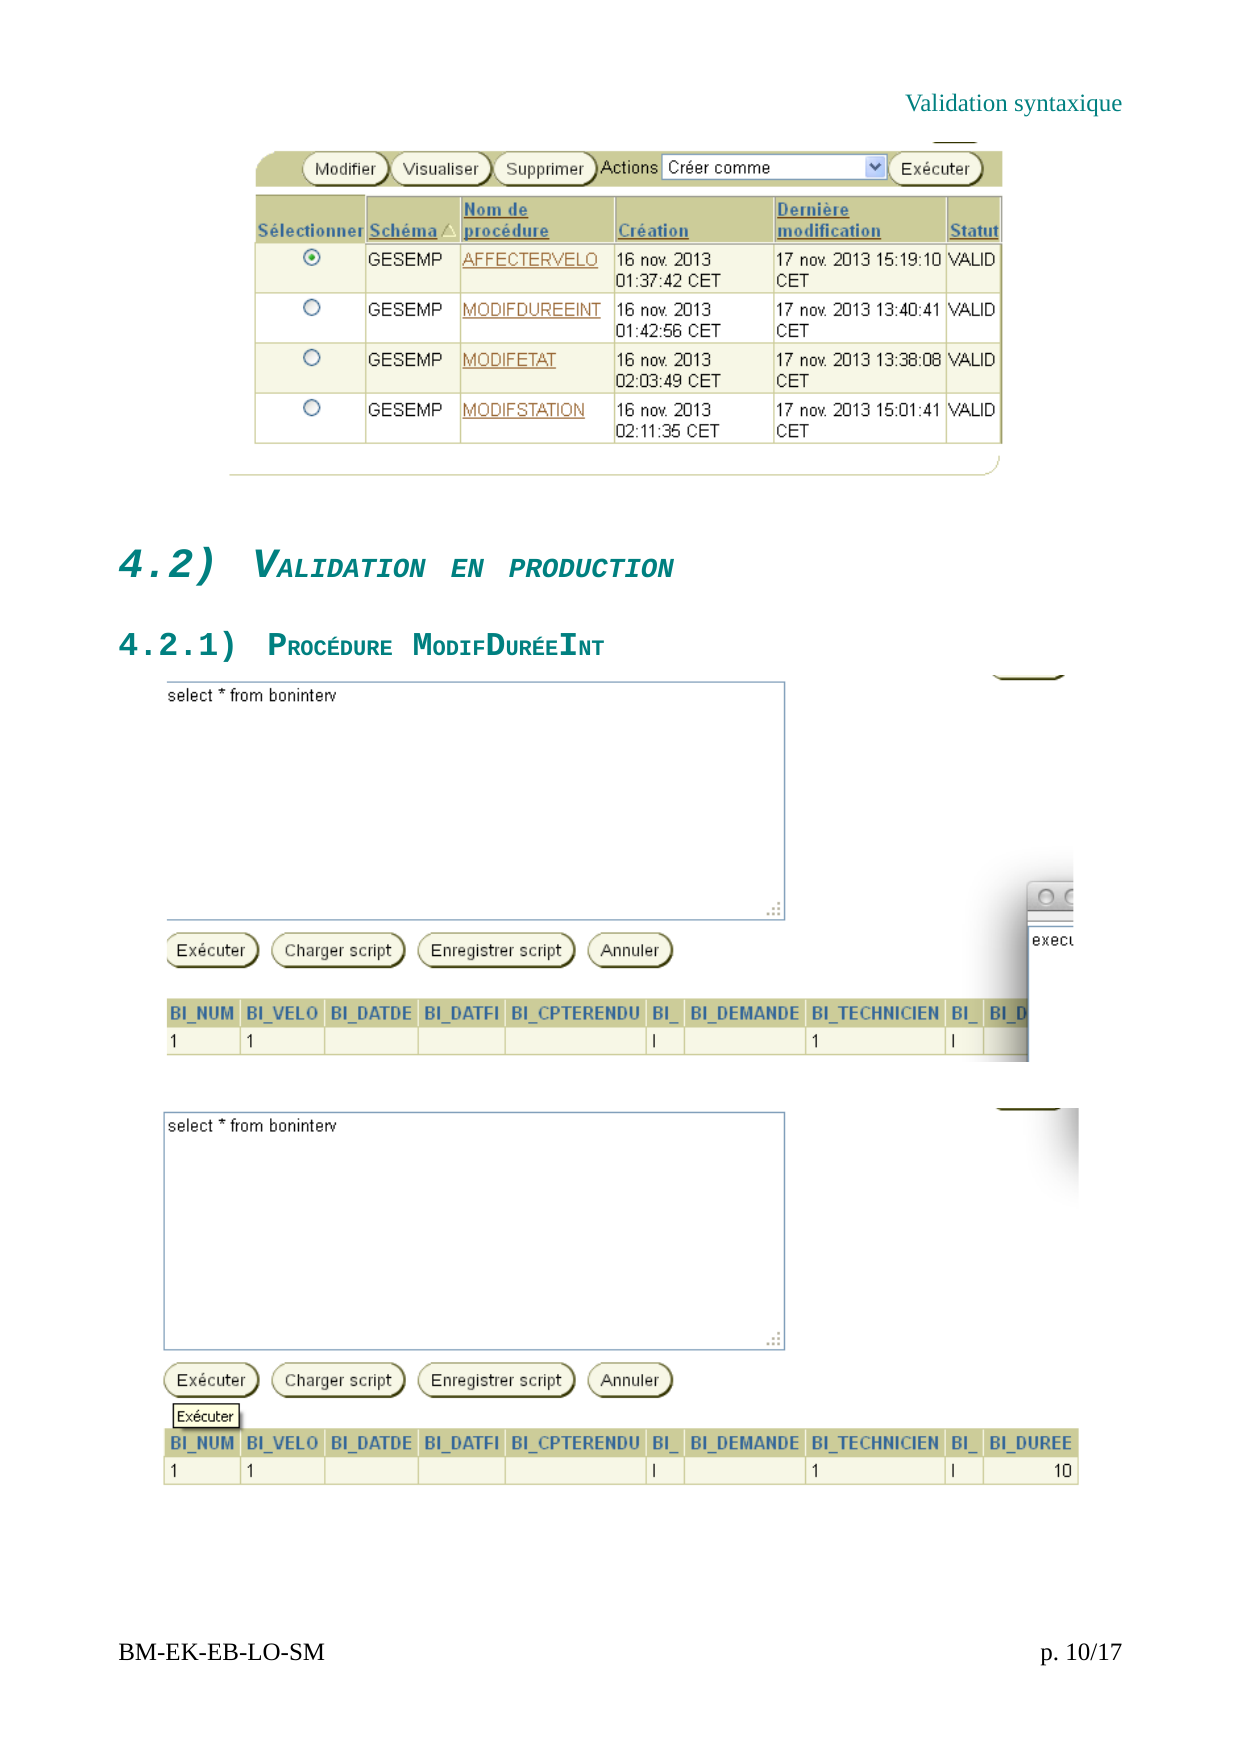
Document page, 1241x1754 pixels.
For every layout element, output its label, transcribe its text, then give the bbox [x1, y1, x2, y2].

picture [227, 142, 1013, 477]
subtitle Validation en production [118, 543, 1122, 590]
picture [166, 675, 1074, 1062]
picture [161, 1108, 1079, 1493]
subtitle Procédure ModifDuréeInt [118, 628, 1122, 665]
